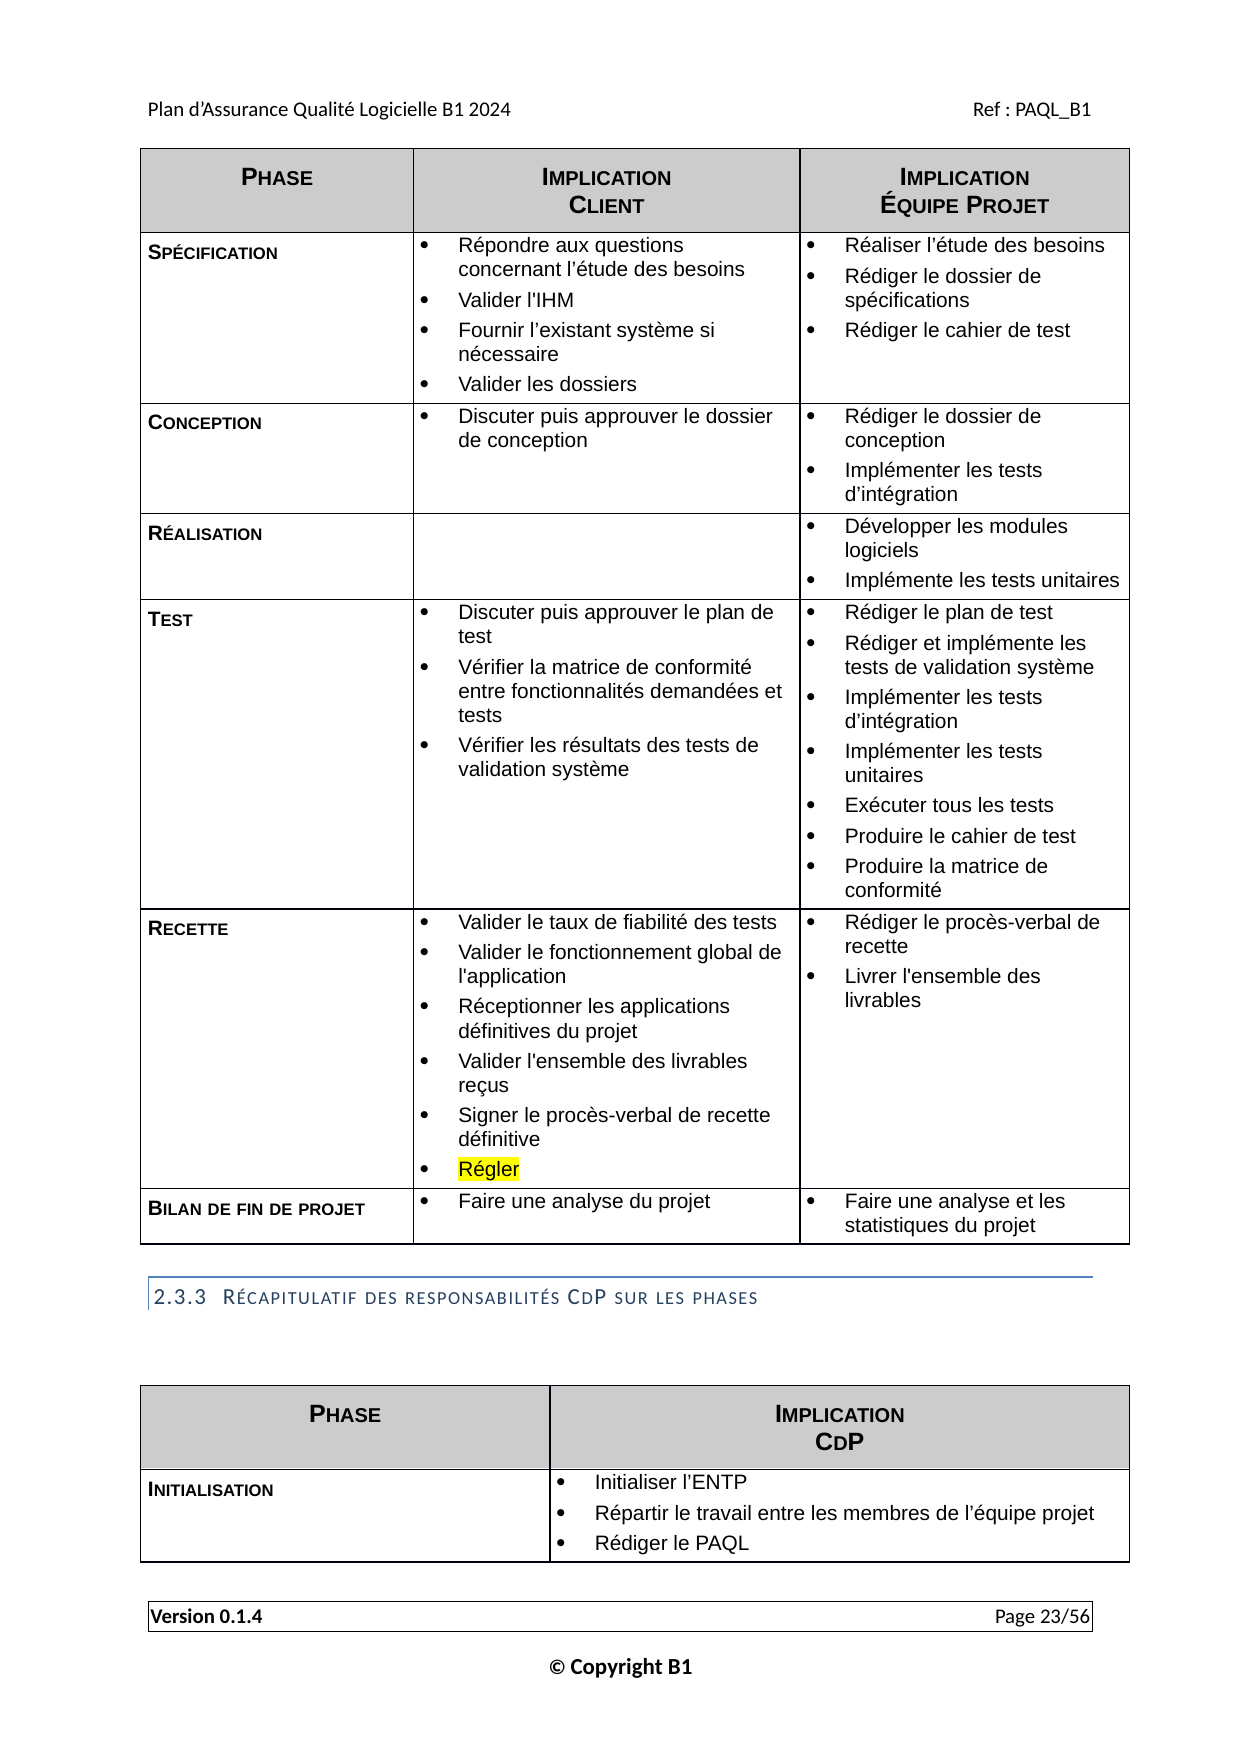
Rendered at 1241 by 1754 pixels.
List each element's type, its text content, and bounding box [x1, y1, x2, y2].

table_cell [414, 514, 799, 599]
table_cell Initialisation [141, 1470, 549, 1561]
table_header Implication CdP [551, 1386, 1129, 1468]
table_cell Rédiger le procès-verbal de recette Livrer l'ensemble des livrables [801, 910, 1129, 1187]
table_cell Initialiser l’ENTP Répartir le travail entre les membres de l’équipe projet Rédiger le PAQL [551, 1470, 1129, 1561]
table_cell Conception [141, 404, 413, 512]
table_cell Discuter puis approuver le plan de test Vérifier la matrice de conformité entre fonctionnalités demandées et tests Vérifier les résultats des tests de validation système [414, 600, 799, 908]
table_cell Recette [141, 910, 413, 1187]
table_cell Répondre aux questions concernant l’étude des besoins Valider l'IHM Fournir l’existant système si nécessaire Valider les dossiers [414, 233, 799, 402]
table_header Phase [141, 1386, 549, 1468]
table_cell Rédiger le dossier de conception Implémenter les tests d’intégration [801, 404, 1129, 512]
list Récapitulatif des responsabilités CdP sur les phases [149, 1278, 1093, 1310]
table_header Implication Équipe Projet [801, 149, 1129, 232]
table_cell Valider le taux de fiabilité des tests Valider le fonctionnement global de l'application Réceptionner les applications définitives du projet Valider l'ensemble des livrables reçus Signer le procès-verbal de recette définitive Régler [414, 910, 799, 1187]
table_cell Bilan de fin de projet [141, 1189, 413, 1243]
table_cell Rédiger le plan de test Rédiger et implémente les tests de validation système Implémenter les tests d’intégration Implémenter les tests unitaires Exécuter tous les tests Produire le cahier de test Produire la matrice de conformité [801, 600, 1129, 908]
table_header Implication Client [414, 149, 799, 232]
table_cell Faire une analyse du projet [414, 1189, 799, 1243]
table_cell Test [141, 600, 413, 908]
table_cell Réaliser l’étude des besoins Rédiger le dossier de spécifications Rédiger le cahier de test [801, 233, 1129, 402]
table_header Phase [141, 149, 413, 232]
table_cell Faire une analyse et les statistiques du projet [801, 1189, 1129, 1243]
table_cell Spécification [141, 233, 413, 402]
table_cell Réalisation [141, 514, 413, 599]
table_cell Discuter puis approuver le dossier de conception [414, 404, 799, 512]
table_cell Développer les modules logiciels Implémente les tests unitaires [801, 514, 1129, 599]
